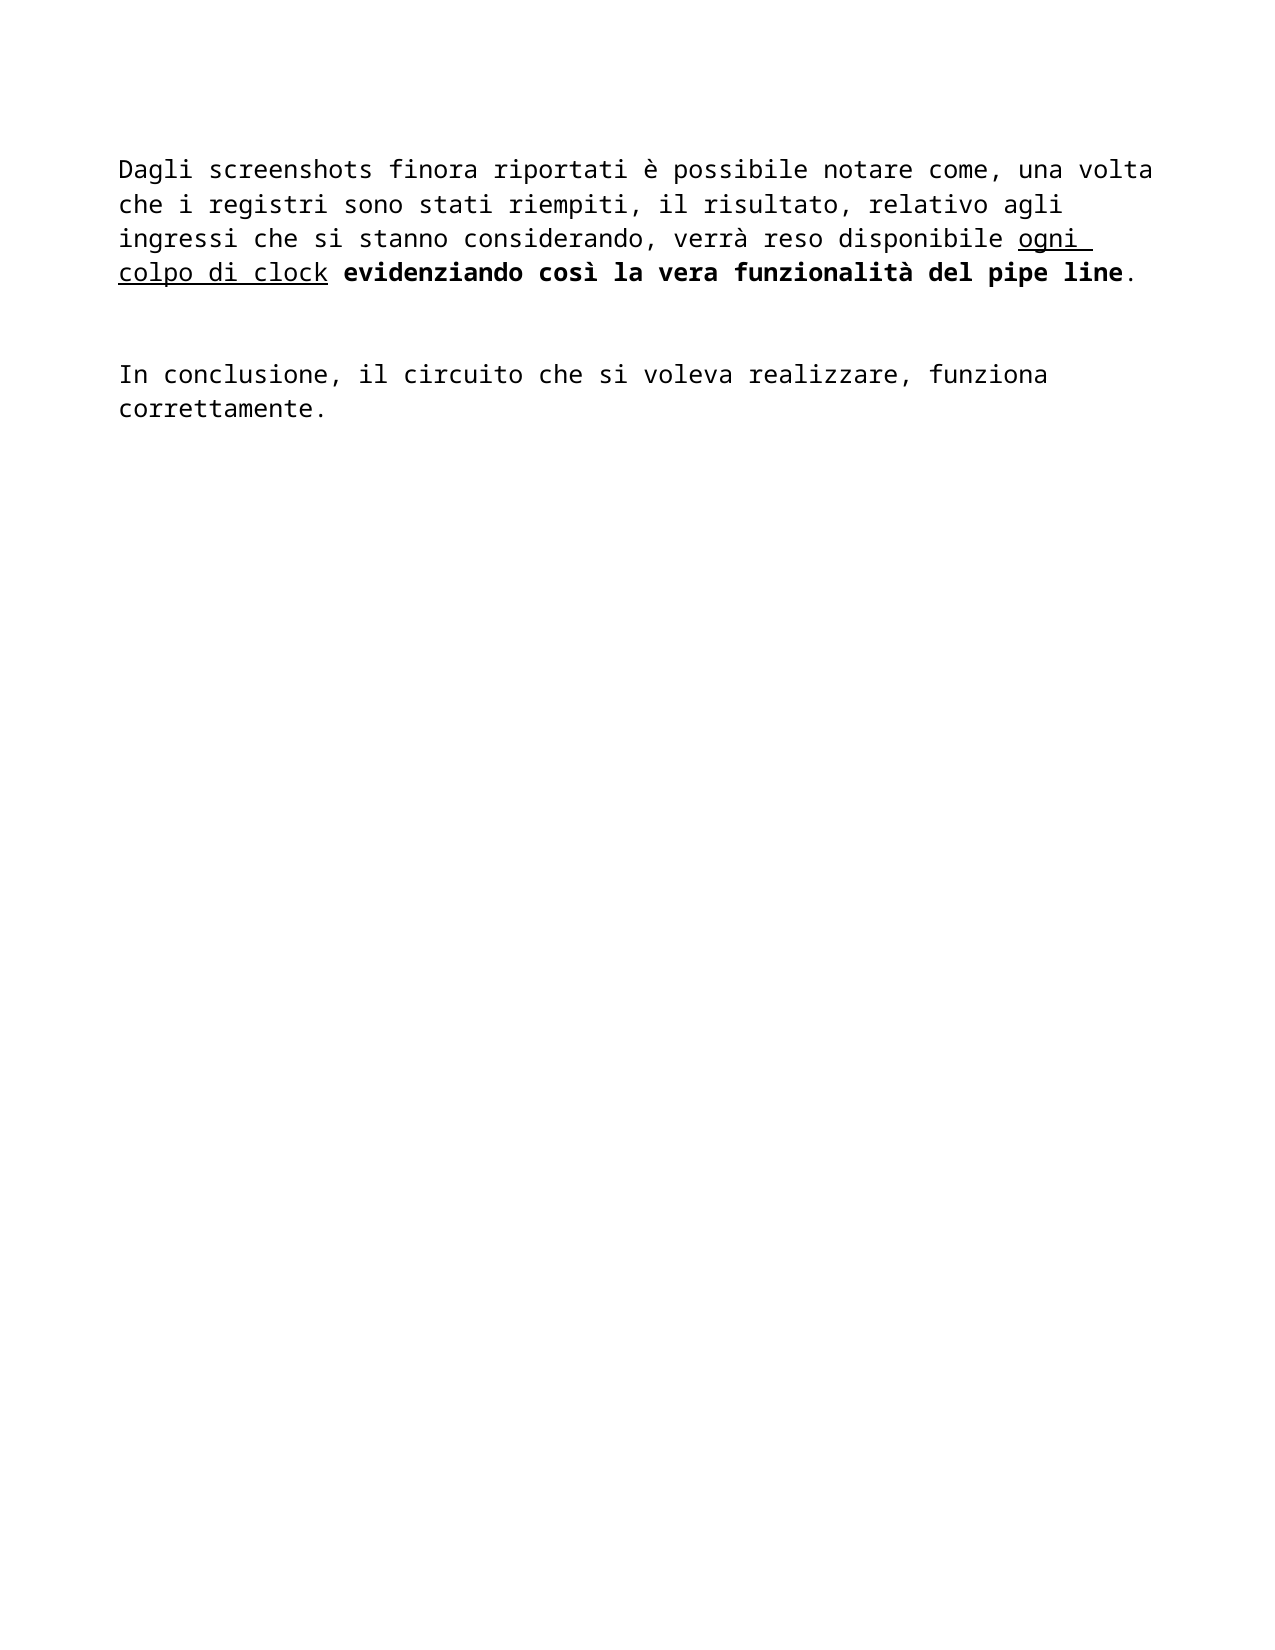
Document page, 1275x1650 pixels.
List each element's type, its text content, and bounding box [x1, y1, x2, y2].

text Dagli screenshots finora riportati è possibile notare come, una volta che i registri sono stati riempiti, il risultato, relativo agli ingressi che si stanno considerando, verrà reso disponibile ogni colpo di clock evidenziando così la vera funzionalità del pipe line. [118, 152, 1157, 288]
text In conclusione, il circuito che si voleva realizzare, funziona correttamente. [118, 357, 1157, 425]
